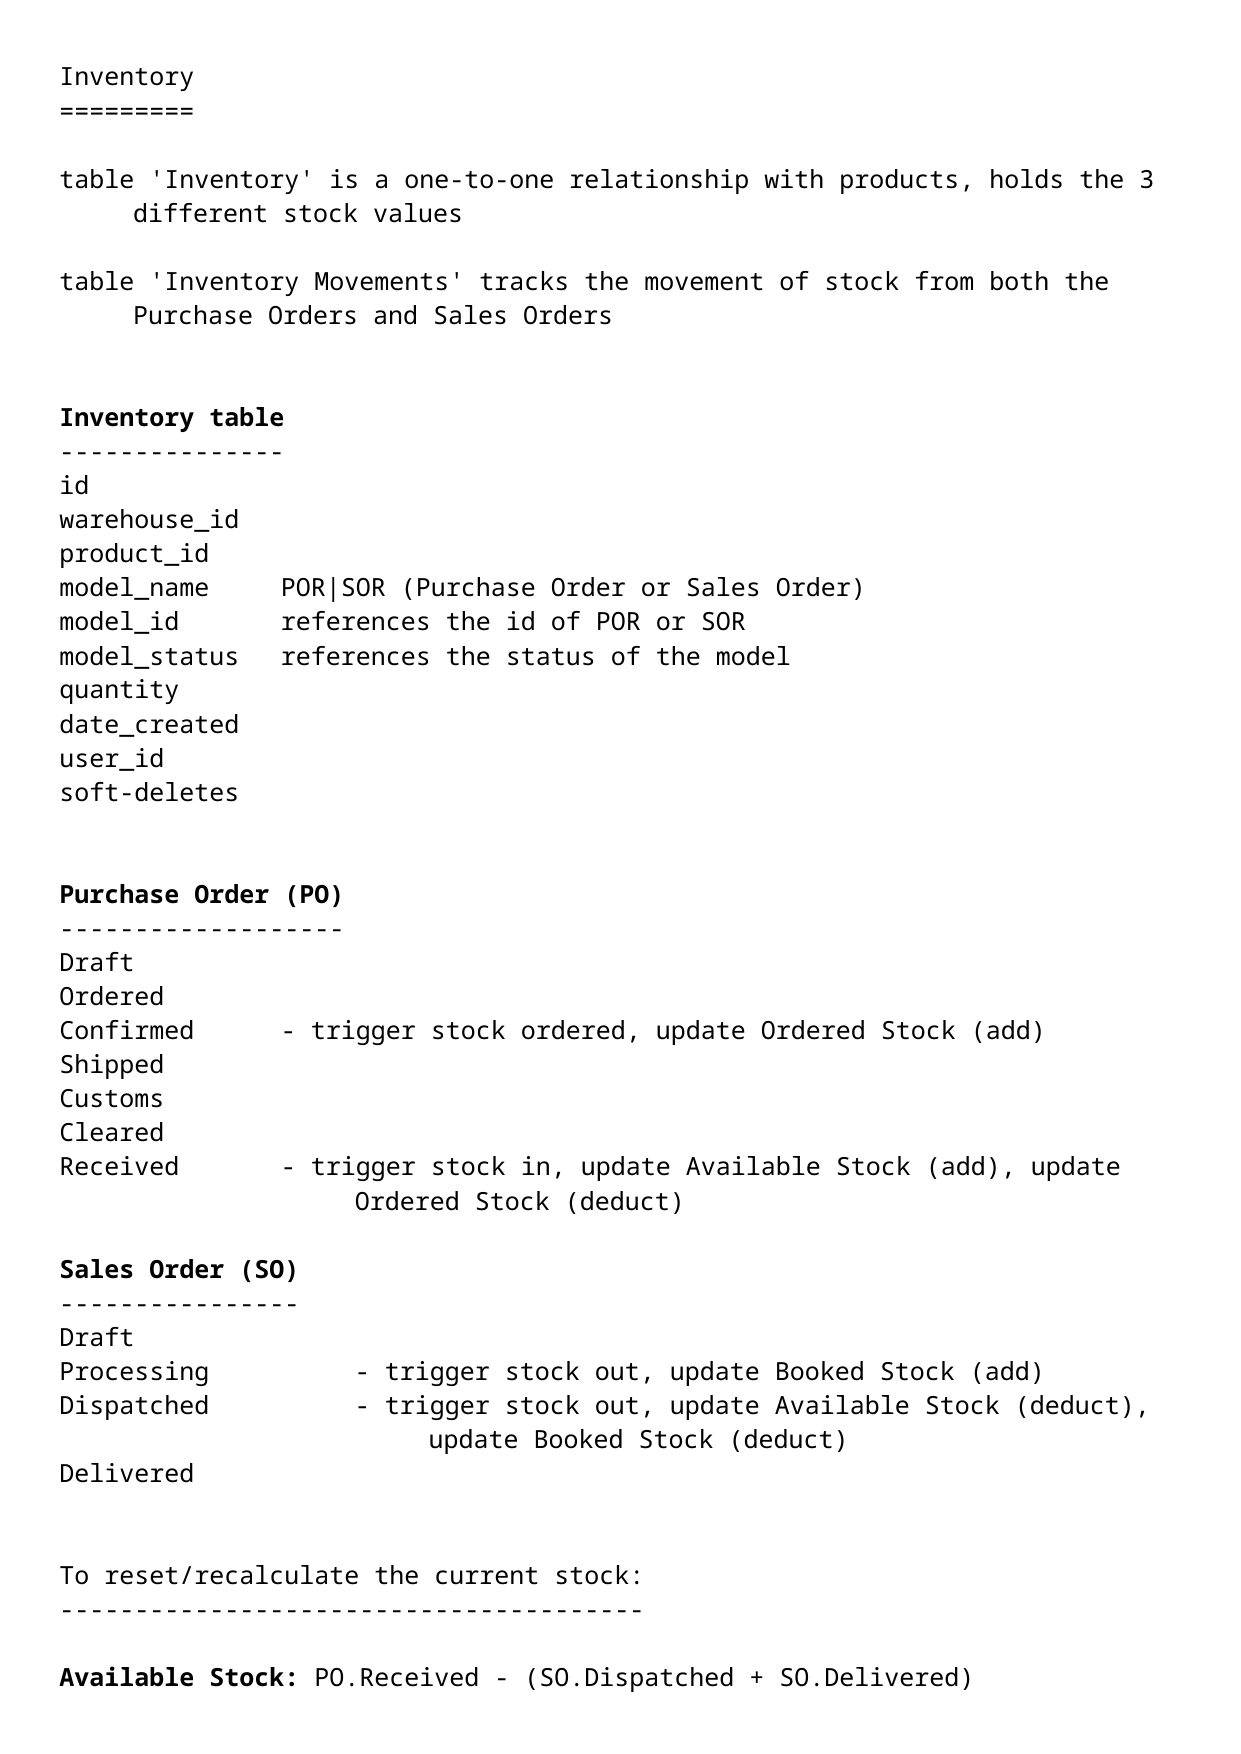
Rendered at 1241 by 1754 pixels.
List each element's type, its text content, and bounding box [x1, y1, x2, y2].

text quantity [59, 672, 1181, 706]
text Cleared [59, 1115, 1181, 1149]
text table 'Inventory' is a one-to-one relationship with products, holds the 3 different stock values [59, 161, 1181, 229]
text Inventory table [59, 400, 1181, 434]
text product_id [59, 536, 1181, 570]
text Shipped [59, 1047, 1181, 1081]
text Confirmed - trigger stock ordered, update Ordered Stock (add) [59, 1013, 1181, 1047]
text To reset/recalculate the current stock: [59, 1558, 1181, 1592]
text Processing - trigger stock out, update Booked Stock (add) [59, 1353, 1181, 1387]
text warehouse_id [59, 502, 1181, 536]
text ---------------- [59, 1285, 1181, 1319]
text --------------------------------------- [59, 1592, 1181, 1626]
text model_name POR|SOR (Purchase Order or Sales Order) [59, 570, 1181, 604]
text soft-deletes [59, 774, 1181, 808]
text Sales Order (SO) [59, 1251, 1181, 1285]
text Available Stock: PO.Received - (SO.Dispatched + SO.Delivered) [59, 1660, 1181, 1694]
text Inventory [59, 59, 1181, 93]
text Delivered [59, 1456, 1181, 1490]
text ------------------- [59, 911, 1181, 945]
text id [59, 468, 1181, 502]
text date_created [59, 706, 1181, 740]
text model_status references the status of the model [59, 638, 1181, 672]
text Ordered [59, 979, 1181, 1013]
text Dispatched - trigger stock out, update Available Stock (deduct), update Booked Stock (deduct) [59, 1387, 1181, 1456]
text Draft [59, 1319, 1181, 1353]
text --------------- [59, 434, 1181, 468]
text Draft [59, 945, 1181, 979]
text ========= [59, 93, 1181, 127]
text Received - trigger stock in, update Available Stock (add), update Ordered Stock (deduct) [59, 1149, 1181, 1217]
text table 'Inventory Movements' tracks the movement of stock from both the Purchase Orders and Sales Orders [59, 263, 1181, 332]
text model_id references the id of POR or SOR [59, 604, 1181, 638]
text Customs [59, 1081, 1181, 1115]
text user_id [59, 740, 1181, 774]
text Purchase Order (PO) [59, 877, 1181, 911]
